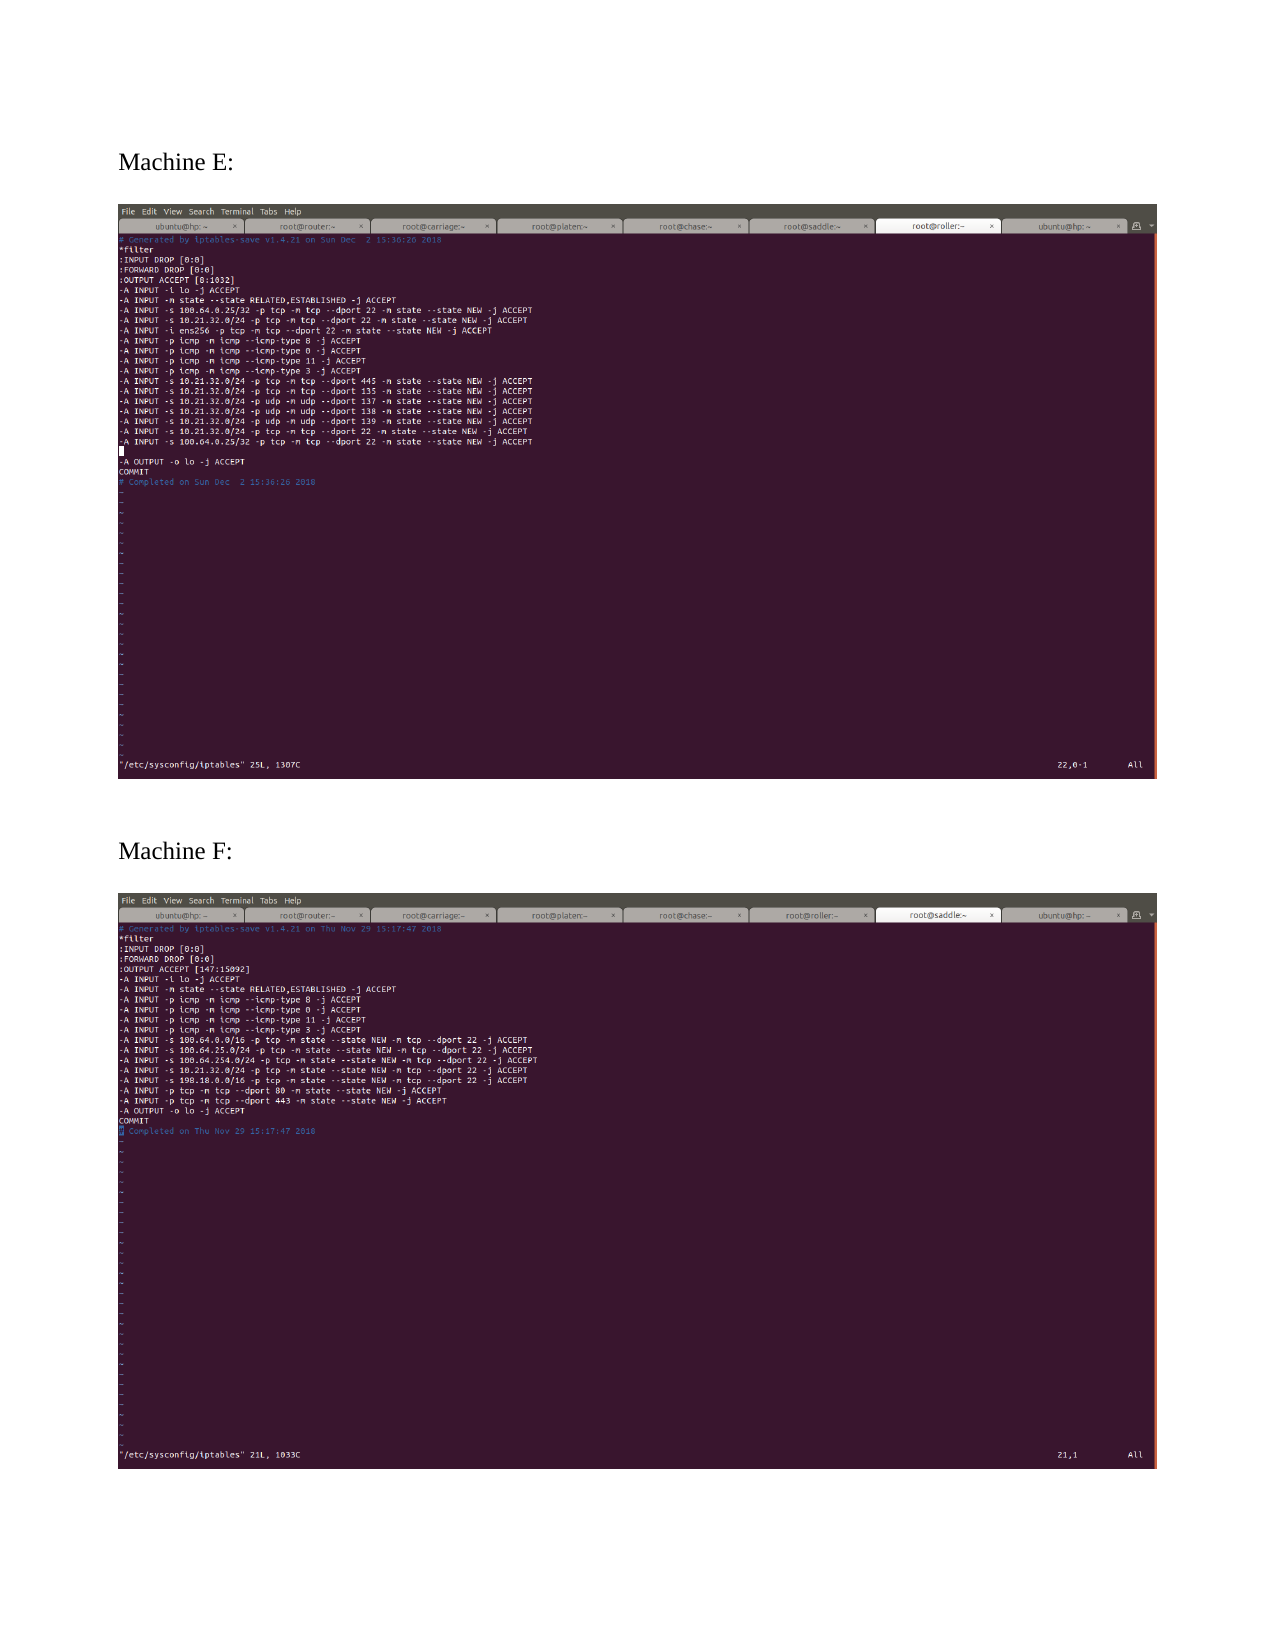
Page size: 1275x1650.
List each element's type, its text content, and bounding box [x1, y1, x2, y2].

picture [118, 893, 1157, 1469]
text Machine E: [118, 147, 1157, 176]
picture [118, 204, 1157, 779]
text Machine F: [118, 836, 1157, 865]
